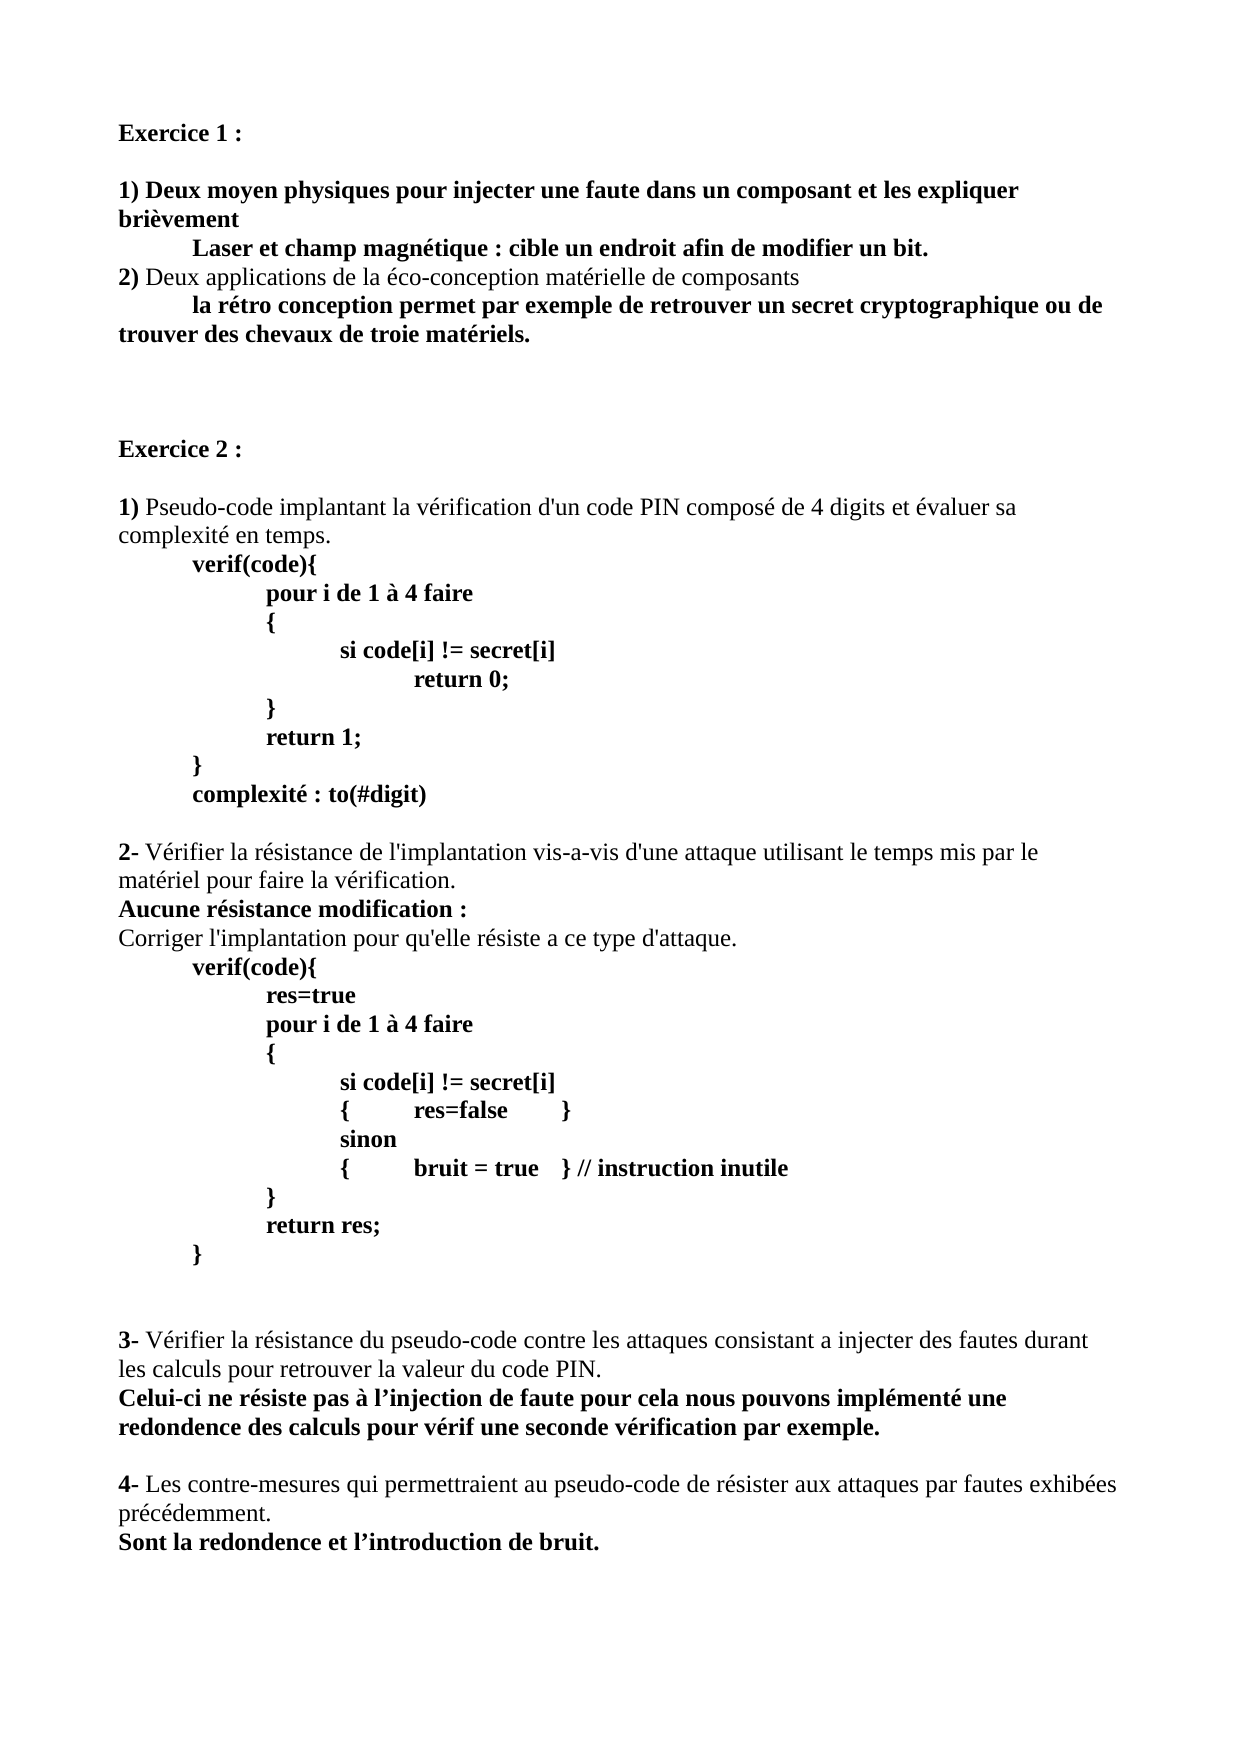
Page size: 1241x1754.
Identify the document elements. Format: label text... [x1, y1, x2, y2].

text return 1; [118, 722, 1122, 751]
text Aucune résistance modification : [118, 894, 1122, 923]
text { [118, 1038, 1122, 1067]
text si code[i] != secret[i] [118, 1067, 1122, 1096]
text return 0; [118, 664, 1122, 693]
text { res=false } [118, 1096, 1122, 1124]
text } [118, 1182, 1122, 1211]
text complexité : to(#digit) [118, 779, 1122, 808]
text 2) Deux applications de la éco-conception matérielle de composants [118, 262, 1122, 291]
text la rétro conception permet par exemple de retrouver un secret cryptographique ou de trouver des chevaux de troie matériels. [118, 291, 1122, 348]
text { bruit = true } // instruction inutile [118, 1153, 1122, 1182]
text 4- Les contre-mesures qui permettraient au pseudo-code de résister aux attaques par fautes exhibées précédemment. [118, 1469, 1122, 1527]
text return res; [118, 1211, 1122, 1239]
text verif(code){ [118, 549, 1122, 578]
text { [118, 607, 1122, 636]
text pour i de 1 à 4 faire [118, 578, 1122, 607]
text si code[i] != secret[i] [118, 636, 1122, 664]
text Laser et champ magnétique : cible un endroit afin de modifier un bit. [118, 233, 1122, 262]
text } [118, 693, 1122, 722]
text Exercice 1 : [118, 118, 1122, 147]
text res=true [118, 981, 1122, 1009]
text 2- Vérifier la résistance de l'implantation vis-a-vis d'une attaque utilisant le temps mis par le matériel pour faire la vérification. [118, 837, 1122, 894]
text Sont la redondence et l’introduction de bruit. [118, 1527, 1122, 1556]
text Exercice 2 : [118, 434, 1122, 463]
text } [118, 751, 1122, 779]
text } 3- Vérifier la résistance du pseudo-code contre les attaques consistant a injecter des fautes durant les calculs pour retrouver la valeur du code PIN. [118, 1239, 1122, 1383]
text Celui-ci ne résiste pas à l’injection de faute pour cela nous pouvons implémenté une redondence des calculs pour vérif une seconde vérification par exemple. [118, 1383, 1122, 1469]
text Corriger l'implantation pour qu'elle résiste a ce type d'attaque. [118, 923, 1122, 952]
text 1) Pseudo-code implantant la vérification d'un code PIN composé de 4 digits et évaluer sa complexité en temps. [118, 492, 1122, 549]
text pour i de 1 à 4 faire [118, 1009, 1122, 1038]
text sinon [118, 1124, 1122, 1153]
text verif(code){ [118, 952, 1122, 981]
text 1) Deux moyen physiques pour injecter une faute dans un composant et les expliquer brièvement [118, 176, 1122, 233]
